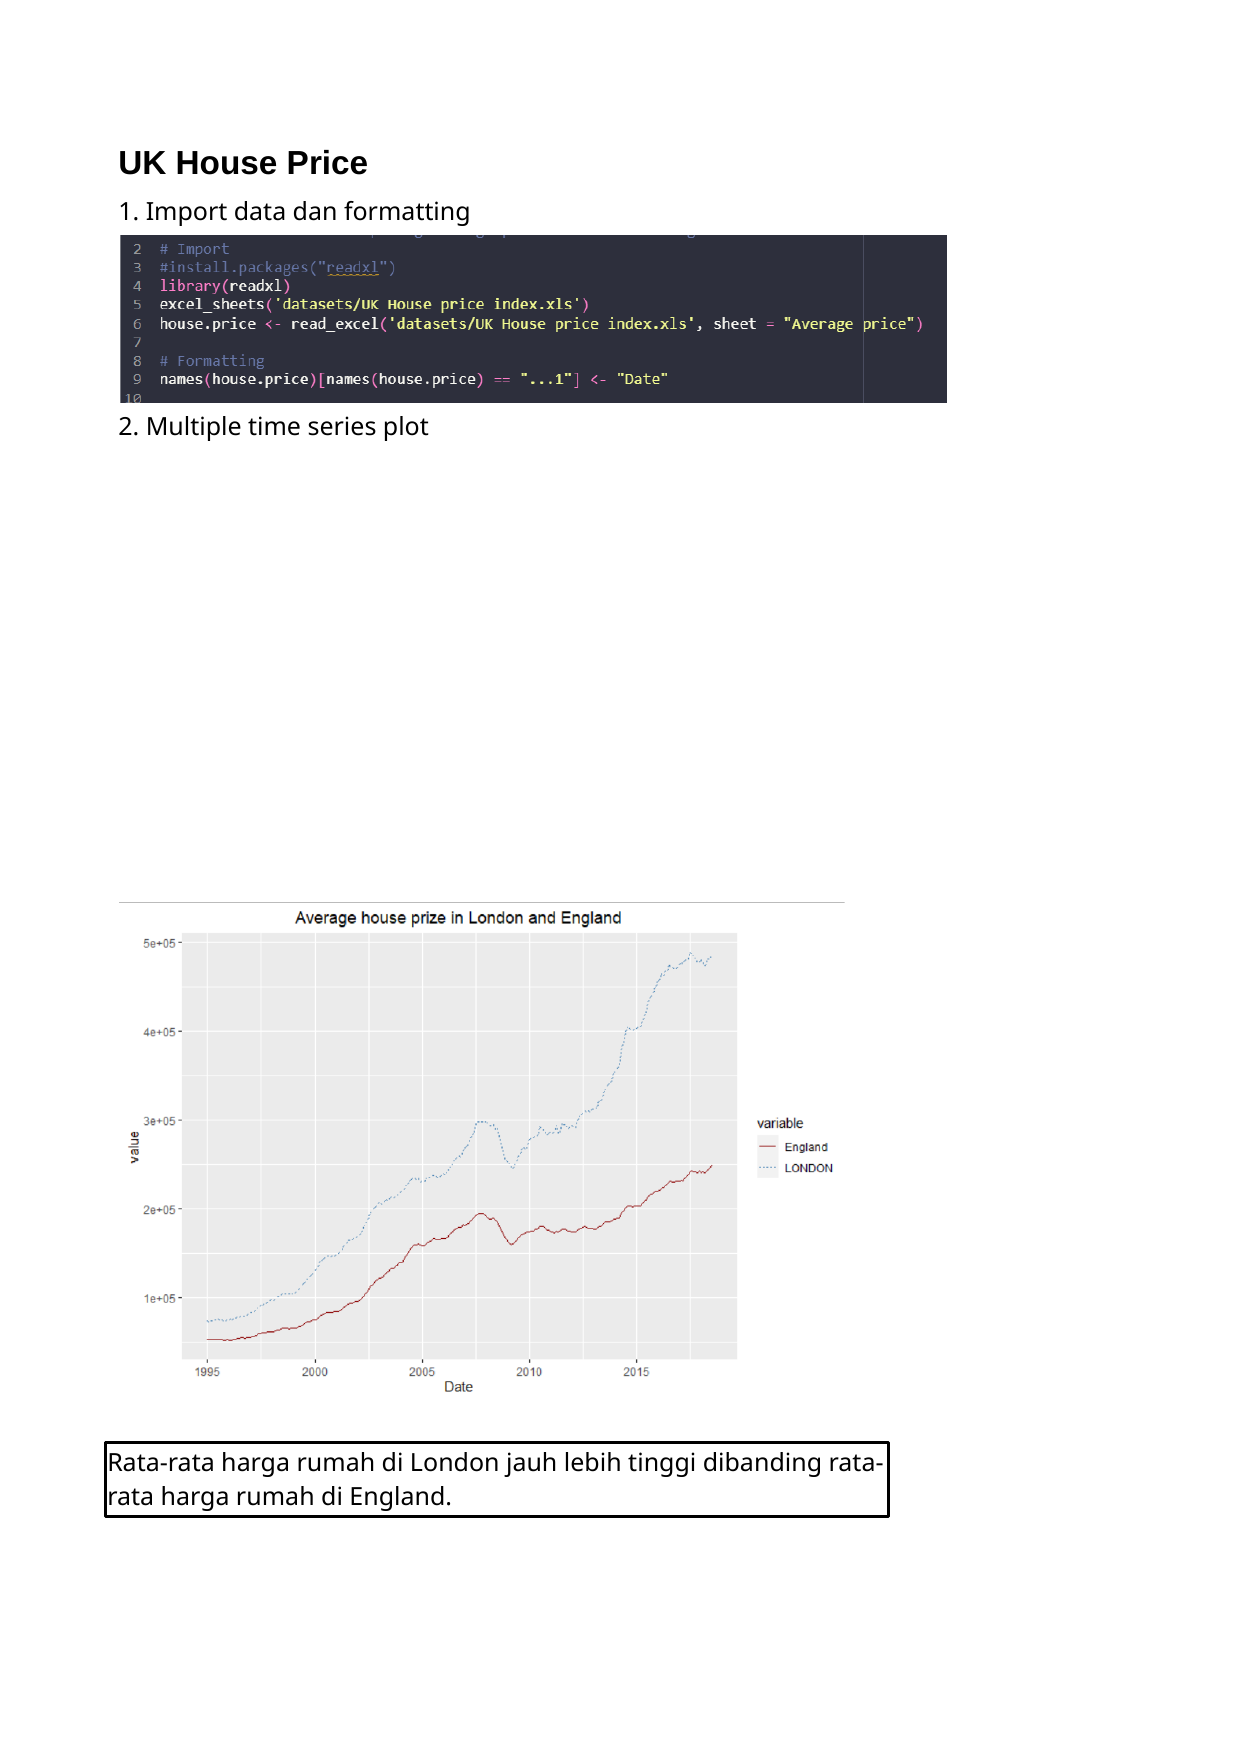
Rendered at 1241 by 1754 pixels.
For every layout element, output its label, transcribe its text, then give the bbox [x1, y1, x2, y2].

picture [120, 235, 947, 403]
subtitle UK House Price [118, 143, 1122, 182]
text 1. Import data dan formatting [118, 194, 1122, 228]
text 2. Multiple time series plot [118, 249, 1122, 443]
picture [119, 902, 845, 1399]
